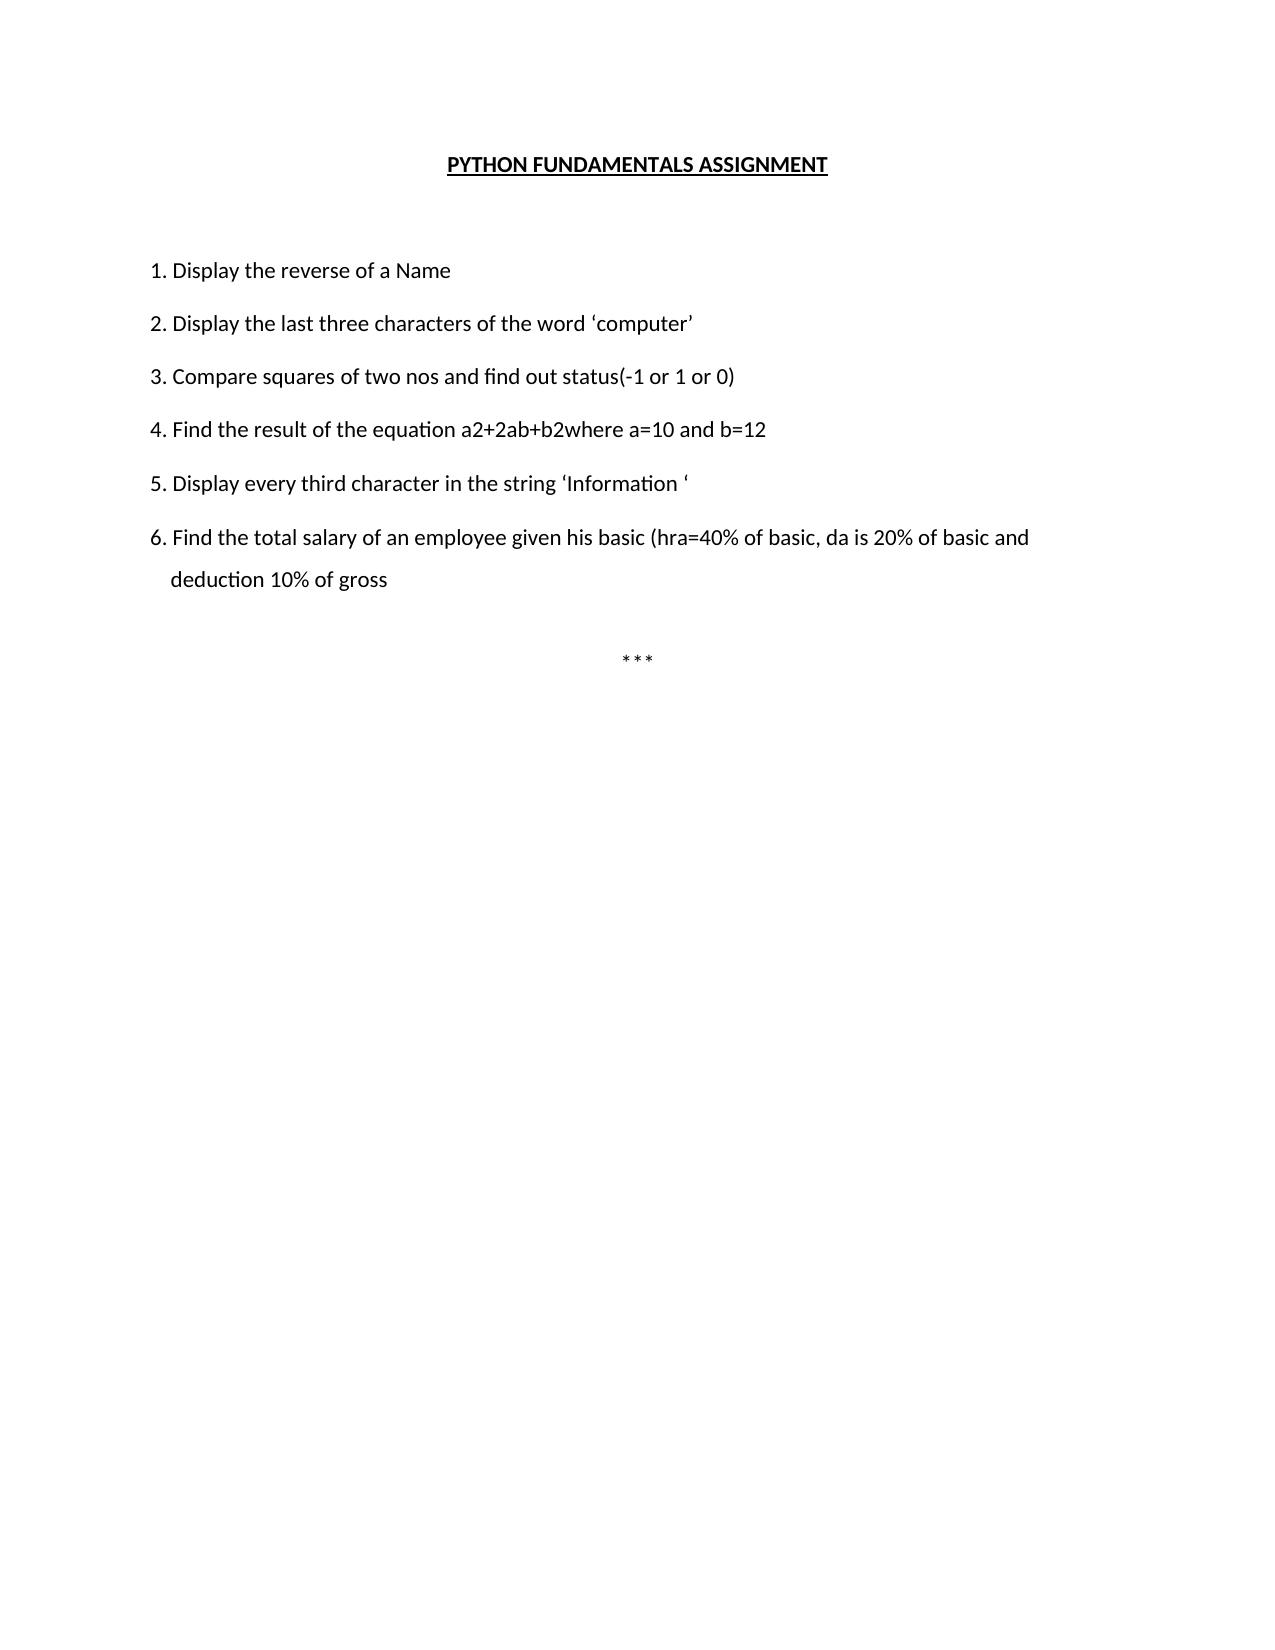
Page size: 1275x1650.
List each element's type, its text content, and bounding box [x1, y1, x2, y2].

text 1. Display the reverse of a Name [150, 256, 1125, 284]
text 3. Compare squares of two nos and find out status(-1 or 1 or 0) [150, 362, 1125, 390]
text PYTHON FUNDAMENTALS ASSIGNMENT [150, 150, 1125, 178]
text 4. Find the result of the equation a2+2ab+b2where a=10 and b=12 [150, 415, 1125, 443]
text *** [150, 649, 1125, 677]
text deduction 10% of gross [150, 565, 1125, 593]
text 2. Display the last three characters of the word ‘computer’ [150, 309, 1125, 337]
text 5. Display every third character in the string ‘Information ‘ [150, 469, 1125, 497]
text 6. Find the total salary of an employee given his basic (hra=40% of basic, da is 20% of basic and [150, 523, 1125, 551]
